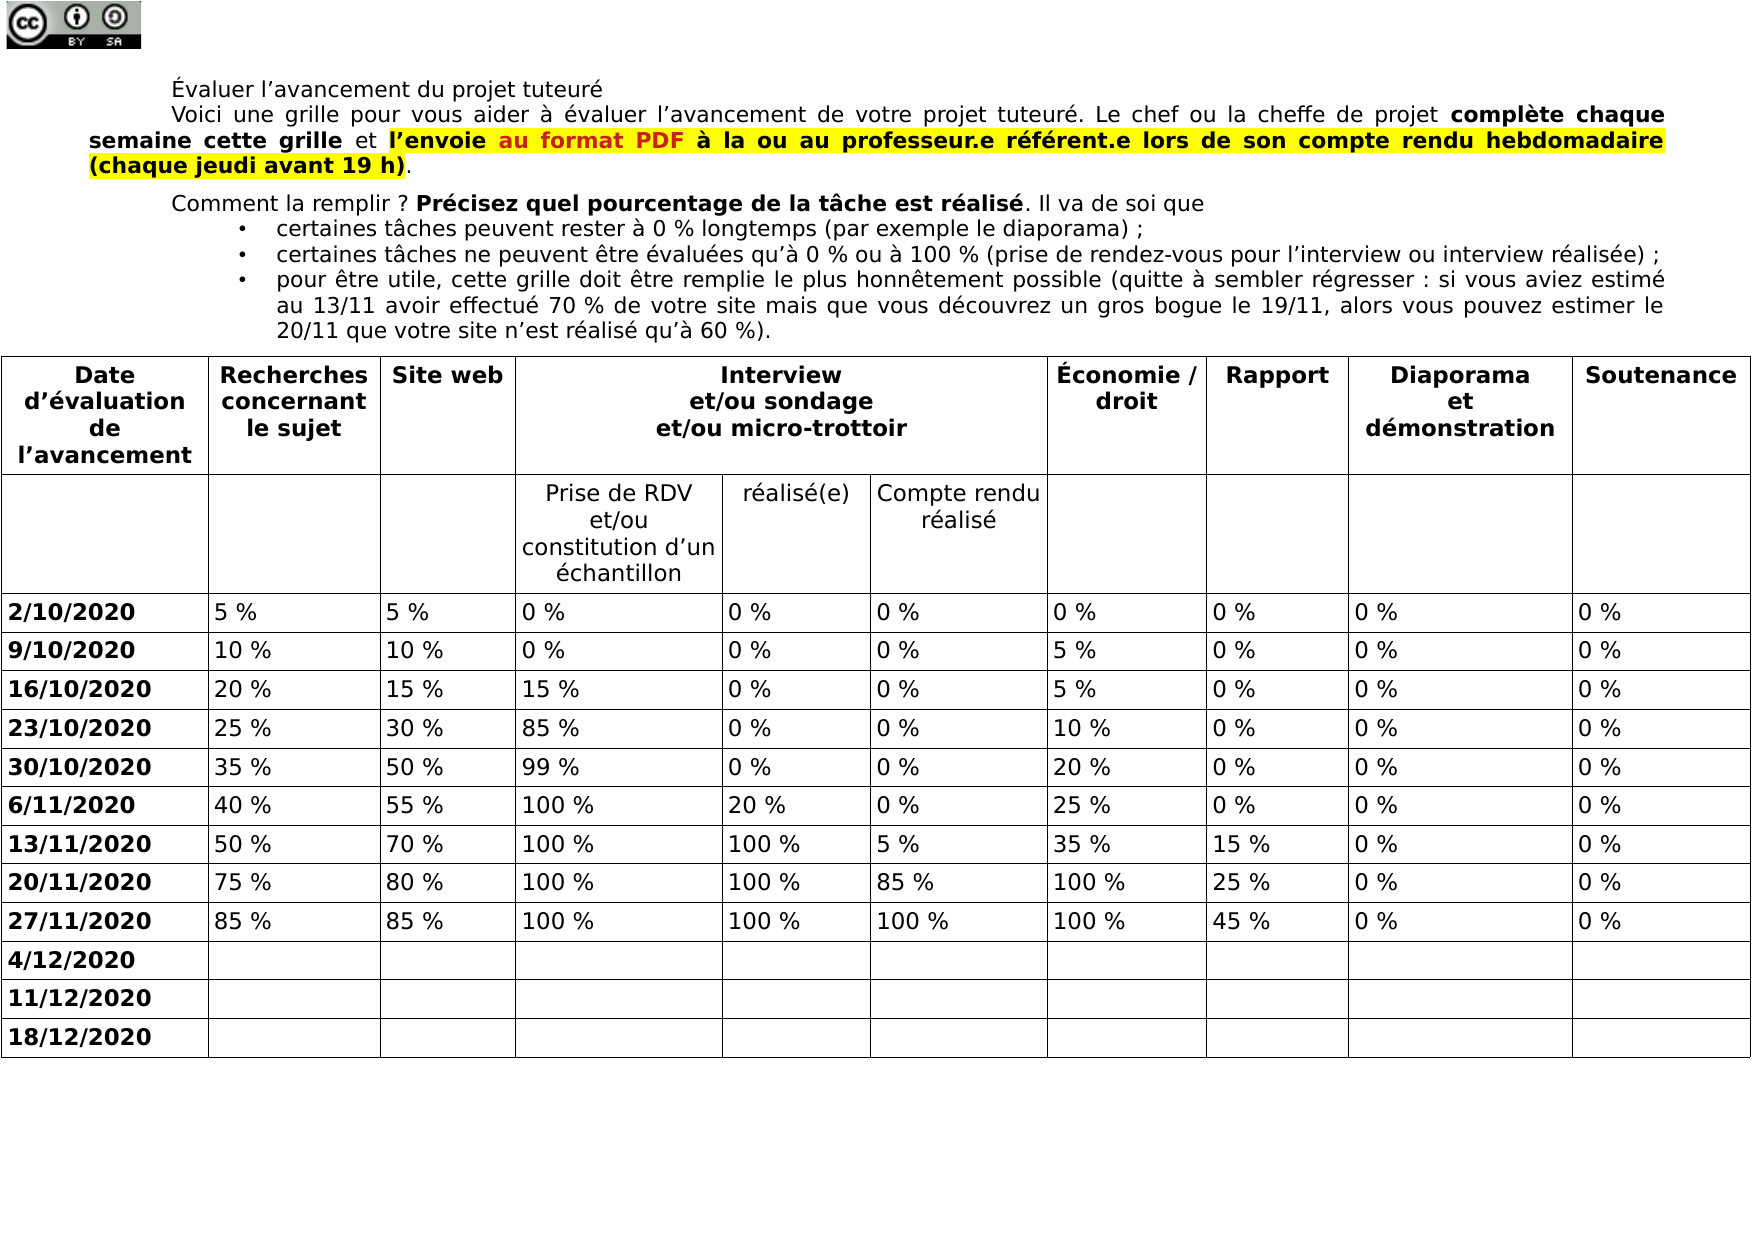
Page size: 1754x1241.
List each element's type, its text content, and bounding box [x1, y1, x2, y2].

table_cell 5 % [1048, 633, 1206, 670]
table_cell 4/12/2020 [2, 942, 208, 979]
table_cell 0 % [1573, 749, 1750, 786]
table_cell 0 % [1207, 594, 1348, 631]
table_cell 0 % [723, 671, 870, 709]
table_cell 18/12/2020 [2, 1019, 208, 1057]
table_cell 100 % [516, 826, 722, 863]
table_cell [1207, 980, 1348, 1018]
table_cell [1349, 475, 1572, 593]
table_cell 85 % [381, 903, 515, 941]
table_cell 0 % [723, 633, 870, 670]
table_cell [1349, 1019, 1572, 1057]
table_cell 0 % [1349, 594, 1572, 631]
table_cell 5 % [871, 826, 1047, 863]
text Comment la remplir ? Précisez quel pourcentage de la tâche est réalisé. Il va de soi que [88, 191, 1665, 216]
table_cell [209, 1019, 380, 1057]
list certaines tâches ne peuvent être évaluées qu’à 0 % ou à 100 % (prise de rendez-vous pour l’interview ou interview réalisée) ; [238, 242, 1665, 267]
table_cell 0 % [871, 671, 1047, 709]
table_cell 11/12/2020 [2, 980, 208, 1018]
table_cell 0 % [871, 710, 1047, 747]
table_cell 20 % [723, 787, 870, 825]
table_cell [1048, 980, 1206, 1018]
table_cell 0 % [871, 749, 1047, 786]
table_cell 0 % [1573, 903, 1750, 941]
table_cell 100 % [516, 864, 722, 902]
table_cell 0 % [516, 633, 722, 670]
table_cell 100 % [1048, 864, 1206, 902]
table_cell 75 % [209, 864, 380, 902]
table_cell 16/10/2020 [2, 671, 208, 709]
table_cell 0 % [871, 633, 1047, 670]
table_cell 0 % [1349, 710, 1572, 747]
table_cell 85 % [871, 864, 1047, 902]
table_cell 9/10/2020 [2, 633, 208, 670]
table_header Interview et/ou sondage et/ou micro-trottoir [516, 357, 1047, 474]
table_cell 0 % [1207, 633, 1348, 670]
table_cell 0 % [1573, 826, 1750, 863]
table_cell 0 % [1573, 710, 1750, 747]
table_cell 0 % [1048, 594, 1206, 631]
table_cell 0 % [1349, 826, 1572, 863]
table_cell [381, 475, 515, 593]
table_cell [1048, 475, 1206, 593]
table_cell 23/10/2020 [2, 710, 208, 747]
table_cell [381, 980, 515, 1018]
table_cell 100 % [723, 826, 870, 863]
table_cell 35 % [1048, 826, 1206, 863]
table_cell 0 % [871, 787, 1047, 825]
table_cell 25 % [209, 710, 380, 747]
table_cell 0 % [1207, 710, 1348, 747]
table_cell 0 % [1207, 671, 1348, 709]
table_cell 10 % [1048, 710, 1206, 747]
table_cell [1573, 942, 1750, 979]
table_header Économie / droit [1048, 357, 1206, 474]
table_cell 0 % [1349, 749, 1572, 786]
table_cell 100 % [723, 864, 870, 902]
table_cell [723, 980, 870, 1018]
table_cell 20/11/2020 [2, 864, 208, 902]
table_cell 45 % [1207, 903, 1348, 941]
table_cell [1207, 942, 1348, 979]
table_cell 10 % [209, 633, 380, 670]
table_cell 0 % [723, 749, 870, 786]
table_cell 0 % [1349, 671, 1572, 709]
table_header Date d’évaluation de l’avancement [2, 357, 208, 474]
table_cell [871, 1019, 1047, 1057]
table_cell [1573, 1019, 1750, 1057]
table_cell 55 % [381, 787, 515, 825]
table_cell [723, 1019, 870, 1057]
table_cell 20 % [209, 671, 380, 709]
table_cell 0 % [1207, 787, 1348, 825]
table_cell 5 % [381, 594, 515, 631]
list certaines tâches peuvent rester à 0 % longtemps (par exemple le diaporama) ; [238, 216, 1665, 242]
table_cell 0 % [1573, 671, 1750, 709]
table_cell 2/10/2020 [2, 594, 208, 631]
table_cell [516, 1019, 722, 1057]
table_cell Prise de RDV et/ou constitution d’un échantillon [516, 475, 722, 593]
list pour être utile, cette grille doit être remplie le plus honnêtement possible (quitte à sembler régresser : si vous aviez estimé au 13/11 avoir effectué 70 % de votre site mais que vous découvrez un gros bogue le 19/11, alors vous pouvez estimer le 20/11 que votre site n’est réalisé qu’à 60 %). [238, 267, 1665, 344]
table_cell [1573, 980, 1750, 1018]
table_header Soutenance [1573, 357, 1750, 474]
table_header Site web [381, 357, 515, 474]
table_cell [2, 475, 208, 593]
table_cell 0 % [1573, 633, 1750, 670]
table_cell 0 % [1573, 787, 1750, 825]
table_cell 25 % [1048, 787, 1206, 825]
table_cell [381, 1019, 515, 1057]
table_cell 15 % [1207, 826, 1348, 863]
table_cell 15 % [381, 671, 515, 709]
table_cell 50 % [209, 826, 380, 863]
table_cell 0 % [1349, 633, 1572, 670]
table_cell 50 % [381, 749, 515, 786]
subtitle Évaluer l’avancement du projet tuteuré [88, 77, 1665, 102]
table_cell [209, 475, 380, 593]
table_cell [1349, 980, 1572, 1018]
table_cell 0 % [723, 594, 870, 631]
table_cell 100 % [871, 903, 1047, 941]
table_cell 5 % [209, 594, 380, 631]
table_cell [1207, 1019, 1348, 1057]
table_cell Compte rendu réalisé [871, 475, 1047, 593]
table_cell [1048, 942, 1206, 979]
table_cell [516, 942, 722, 979]
table_cell 100 % [1048, 903, 1206, 941]
table_cell 0 % [723, 710, 870, 747]
table_header Rapport [1207, 357, 1348, 474]
table_cell 30/10/2020 [2, 749, 208, 786]
table_cell 0 % [1573, 594, 1750, 631]
table_cell 70 % [381, 826, 515, 863]
table_cell [209, 980, 380, 1018]
text Voici une grille pour vous aider à évaluer l’avancement de votre projet tuteuré. Le chef ou la cheffe de projet complète chaque semaine cette grille et l’envoie au format PDF à la ou au professeur.e référent.e lors de son compte rendu hebdomadaire (chaque jeudi avant 19 h). [88, 102, 1665, 179]
table_cell 35 % [209, 749, 380, 786]
table_cell [516, 980, 722, 1018]
table_cell 0 % [871, 594, 1047, 631]
table_cell 15 % [516, 671, 722, 709]
table_cell 0 % [1349, 903, 1572, 941]
table_cell 27/11/2020 [2, 903, 208, 941]
table_cell [1573, 475, 1750, 593]
table_cell 0 % [1349, 864, 1572, 902]
table_cell 0 % [1573, 864, 1750, 902]
table_cell [871, 980, 1047, 1018]
table_cell 6/11/2020 [2, 787, 208, 825]
table_cell [1048, 1019, 1206, 1057]
table_cell 25 % [1207, 864, 1348, 902]
table_cell 0 % [1207, 749, 1348, 786]
table_cell 85 % [516, 710, 722, 747]
table_cell réalisé(e) [723, 475, 870, 593]
table_header Recherches concernant le sujet [209, 357, 380, 474]
table_cell 85 % [209, 903, 380, 941]
table_cell [723, 942, 870, 979]
table_cell 80 % [381, 864, 515, 902]
table_cell [1349, 942, 1572, 979]
table_cell [381, 942, 515, 979]
table_cell 0 % [1349, 787, 1572, 825]
table_cell [209, 942, 380, 979]
table_cell 10 % [381, 633, 515, 670]
table_cell [1207, 475, 1348, 593]
table_cell 100 % [723, 903, 870, 941]
table_cell [871, 942, 1047, 979]
table_header Diaporama et démonstration [1349, 357, 1572, 474]
table_cell 30 % [381, 710, 515, 747]
table_cell 99 % [516, 749, 722, 786]
picture [6, 1, 142, 49]
table_cell 5 % [1048, 671, 1206, 709]
table_cell 0 % [516, 594, 722, 631]
table_cell 100 % [516, 787, 722, 825]
table_cell 20 % [1048, 749, 1206, 786]
table_cell 13/11/2020 [2, 826, 208, 863]
table_cell 40 % [209, 787, 380, 825]
table_cell 100 % [516, 903, 722, 941]
